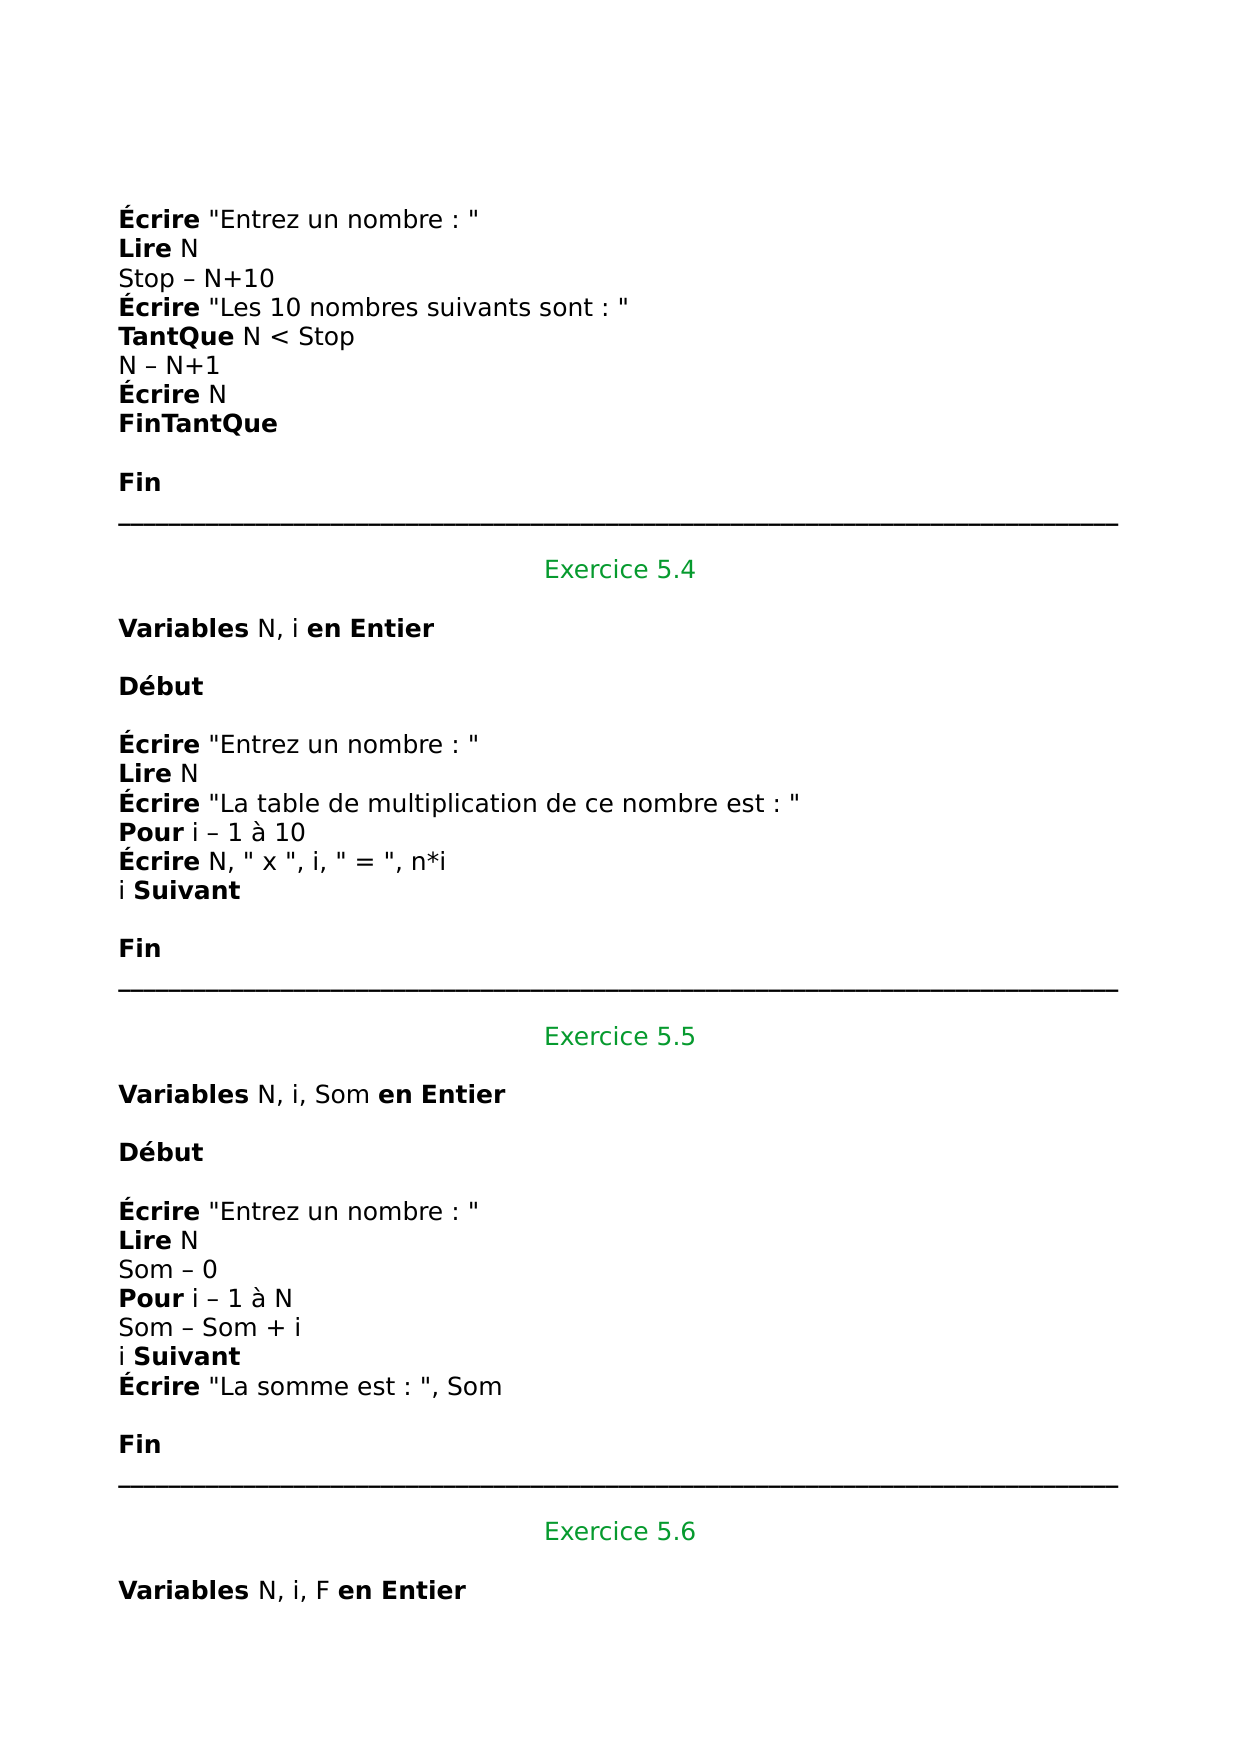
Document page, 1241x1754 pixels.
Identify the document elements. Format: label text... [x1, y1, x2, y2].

text Fin [118, 934, 1122, 963]
text ________________________________________________________________________________ [118, 963, 1122, 993]
text Variables N, i en Entier [118, 614, 1122, 643]
text Début Écrire "Entrez un nombre : " Lire N Som – 0 Pour i – 1 à N Som – Som + i i Suivant Écrire "La somme est : ", Som [118, 1138, 1122, 1401]
text Exercice 5.6 [118, 1518, 1122, 1547]
text Variables N, i, Som en Entier [118, 1080, 1122, 1109]
text Stop – N+10 Écrire "Les 10 nombres suivants sont : " TantQue N < Stop N – N+1 Écrire N FinTantQue [118, 264, 1122, 439]
text Exercice 5.4 [118, 556, 1122, 585]
text Écrire "Entrez un nombre : " Lire N Écrire "La table de multiplication de ce nombre est : " Pour i – 1 à 10 Écrire N, " x ", i, " = ", n*i i Suivant [118, 701, 1122, 906]
text Exercice 5.5 [118, 1022, 1122, 1051]
text Écrire "Entrez un nombre : " Lire N [118, 176, 1122, 264]
text Fin [118, 468, 1122, 497]
text Début [118, 672, 1122, 701]
text Fin [118, 1430, 1122, 1459]
text Variables N, i, F en Entier [118, 1576, 1122, 1605]
text ________________________________________________________________________________ [118, 497, 1122, 526]
text ________________________________________________________________________________ [118, 1459, 1122, 1488]
